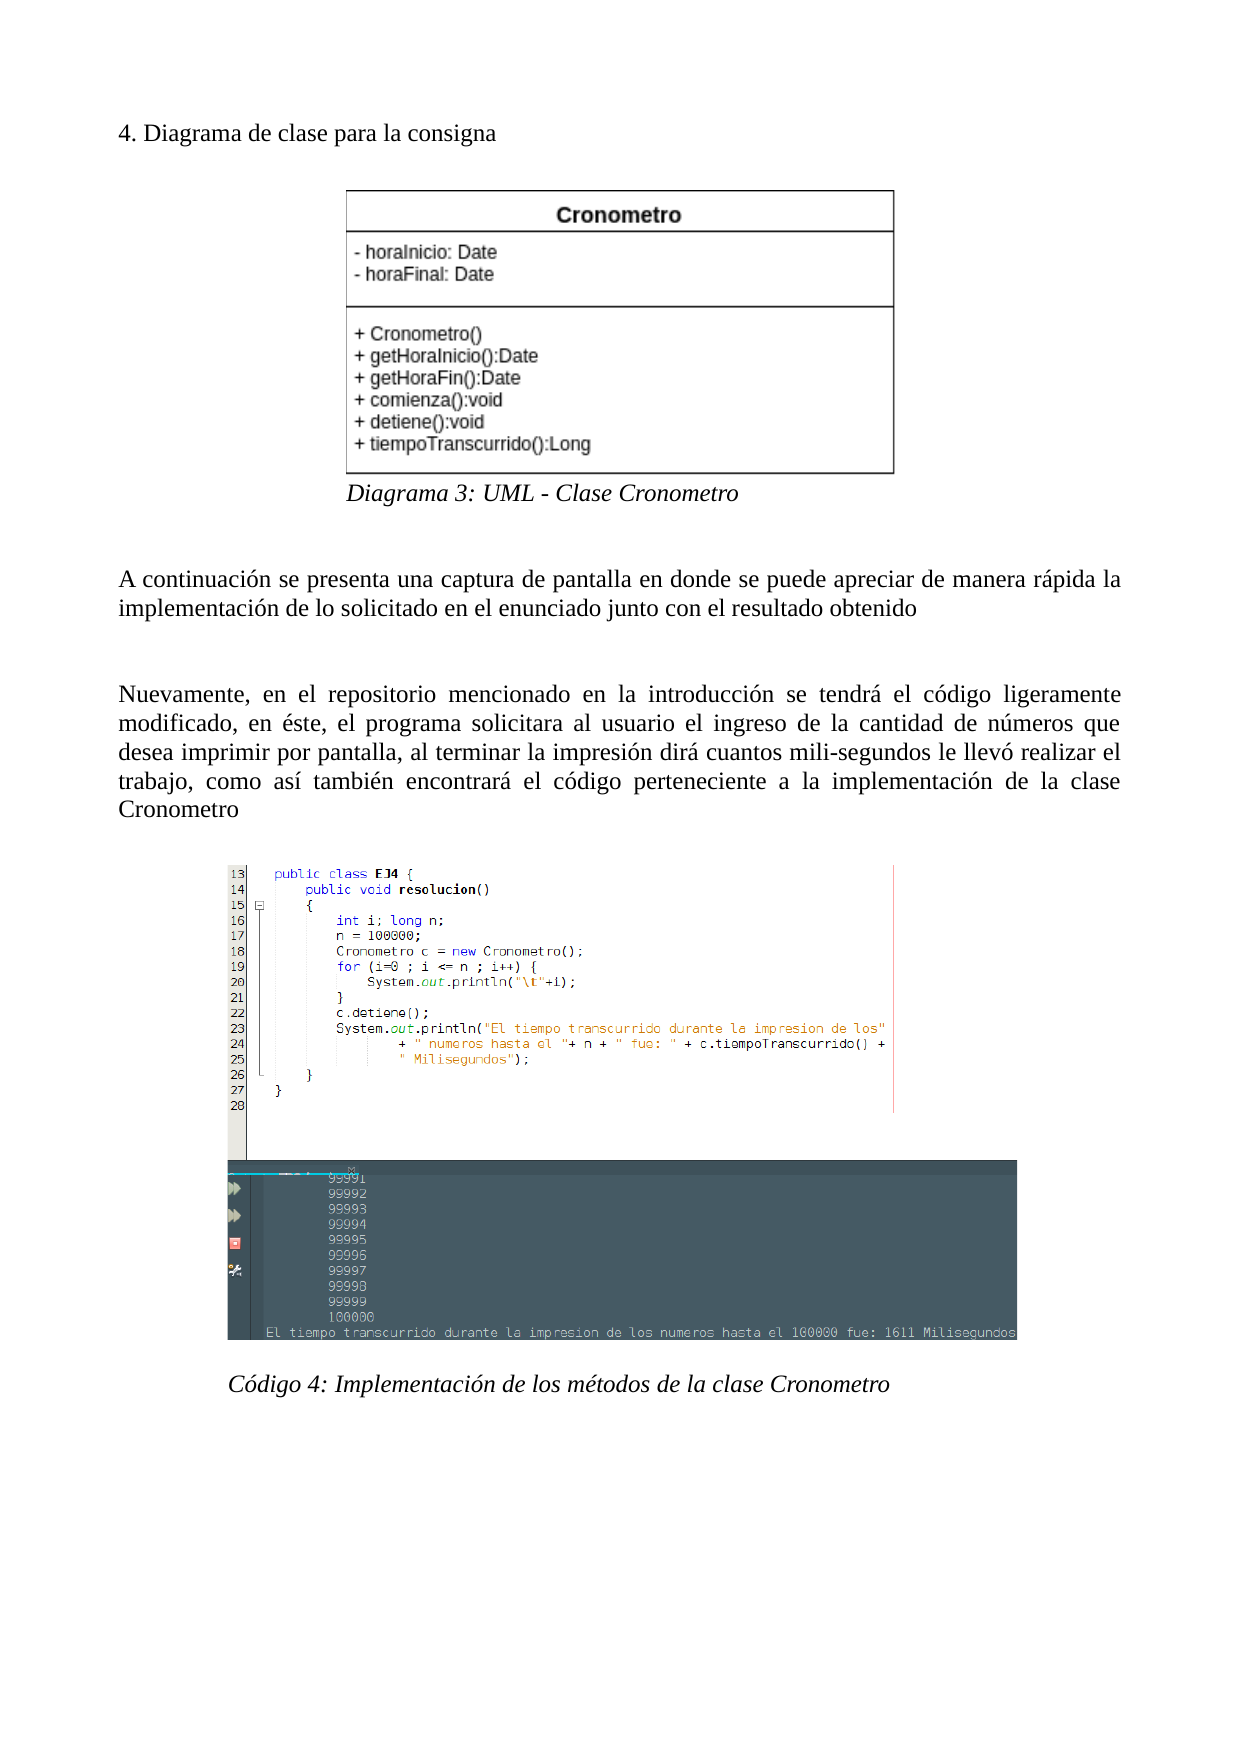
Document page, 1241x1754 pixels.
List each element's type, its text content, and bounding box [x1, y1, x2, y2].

text Nuevamente, en el repositorio mencionado en la introducción se tendrá el código ligeramente modificado, en éste, el programa solicitara al usuario el ingreso de la cantidad de números que desea imprimir por pantalla, al terminar la impresión dirá cuantos mili-segundos le llevó realizar el trabajo, como así también encontrará el código perteneciente a la implementación de la clase Cronometro [118, 679, 1122, 823]
text Código 4: Implementación de los métodos de la clase Cronometro [228, 1340, 1017, 1397]
picture [346, 190, 895, 479]
text A continuación se presenta una captura de pantalla en donde se puede apreciar de manera rápida la implementación de lo solicitado en el enunciado junto con el resultado obtenido [118, 564, 1122, 622]
text Diagrama 3: UML - Clase Cronometro [346, 479, 894, 507]
text 4. Diagrama de clase para la consigna [118, 118, 1122, 147]
picture [227, 865, 1018, 1340]
text [228, 853, 1017, 865]
